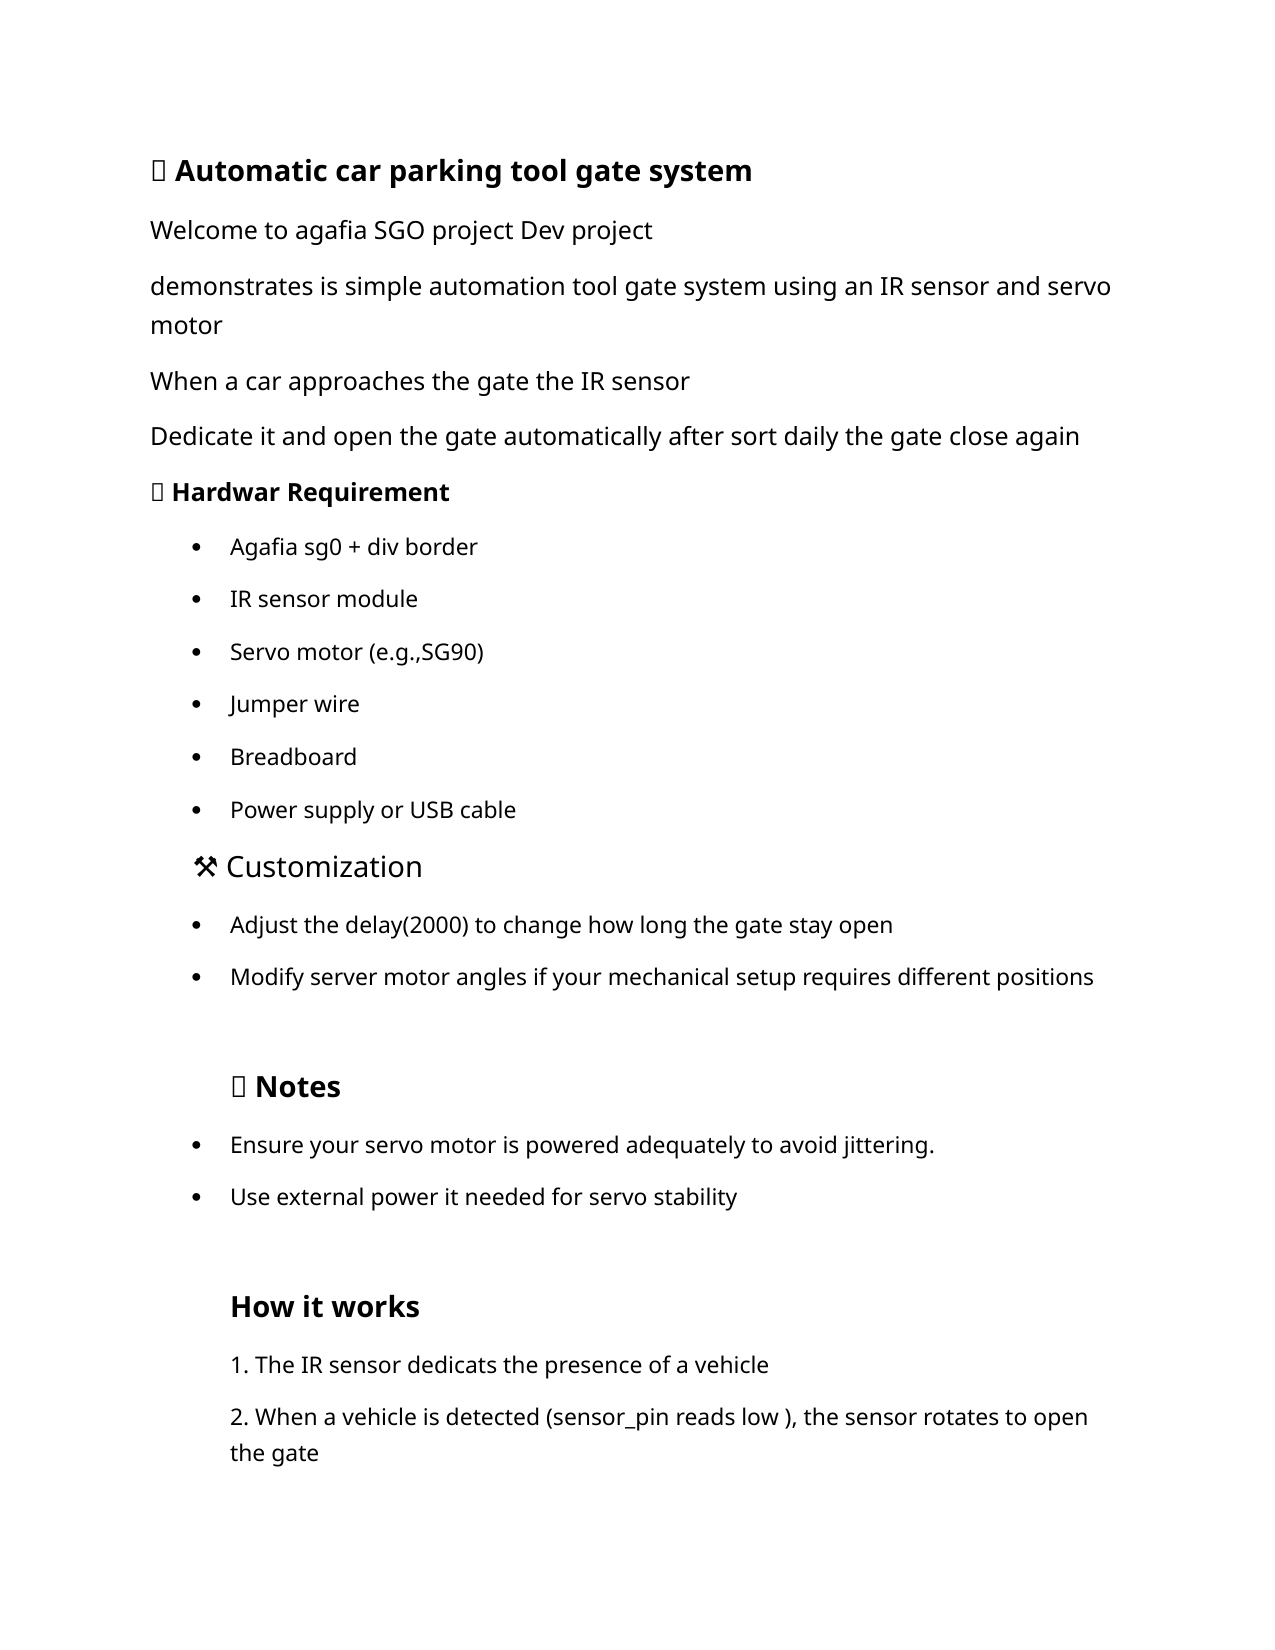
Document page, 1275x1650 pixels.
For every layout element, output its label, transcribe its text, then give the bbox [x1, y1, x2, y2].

text ⚒️ Customization [192, 846, 1125, 886]
text 🚗 Automatic car parking tool gate system [150, 150, 1125, 190]
list Jumper wire [192, 688, 1125, 720]
list 📢 Notes [230, 1066, 1125, 1106]
list Power supply or USB cable [192, 794, 1125, 825]
list Ensure your servo motor is powered adequately to avoid jittering. [192, 1129, 1125, 1160]
text Welcome to agafia SGO project Dev project [150, 212, 1125, 246]
list Adjust the delay(2000) to change how long the gate stay open [192, 908, 1125, 940]
list 2. When a vehicle is detected (sensor_pin reads low ), the sensor rotates to open the gate [230, 1401, 1125, 1468]
list Use external power it needed for servo stability [192, 1181, 1125, 1212]
list Breadboard [192, 741, 1125, 772]
list Modify server motor angles if your mechanical setup requires different positions [192, 961, 1125, 992]
text When a car approaches the gate the IR sensor [150, 363, 1125, 397]
text demonstrates is simple automation tool gate system using an IR sensor and servo motor [150, 268, 1125, 341]
list IR sensor module [192, 583, 1125, 614]
list Agafia sg0 + div border [192, 531, 1125, 562]
list Servo motor (e.g.,SG90) [192, 636, 1125, 667]
text 🔧 Hardwar Requirement [150, 475, 1125, 509]
text Dedicate it and open the gate automatically after sort daily the gate close again [150, 419, 1125, 453]
list 1. The IR sensor dedicats the presence of a vehicle [230, 1349, 1125, 1380]
list How it works [230, 1286, 1125, 1326]
